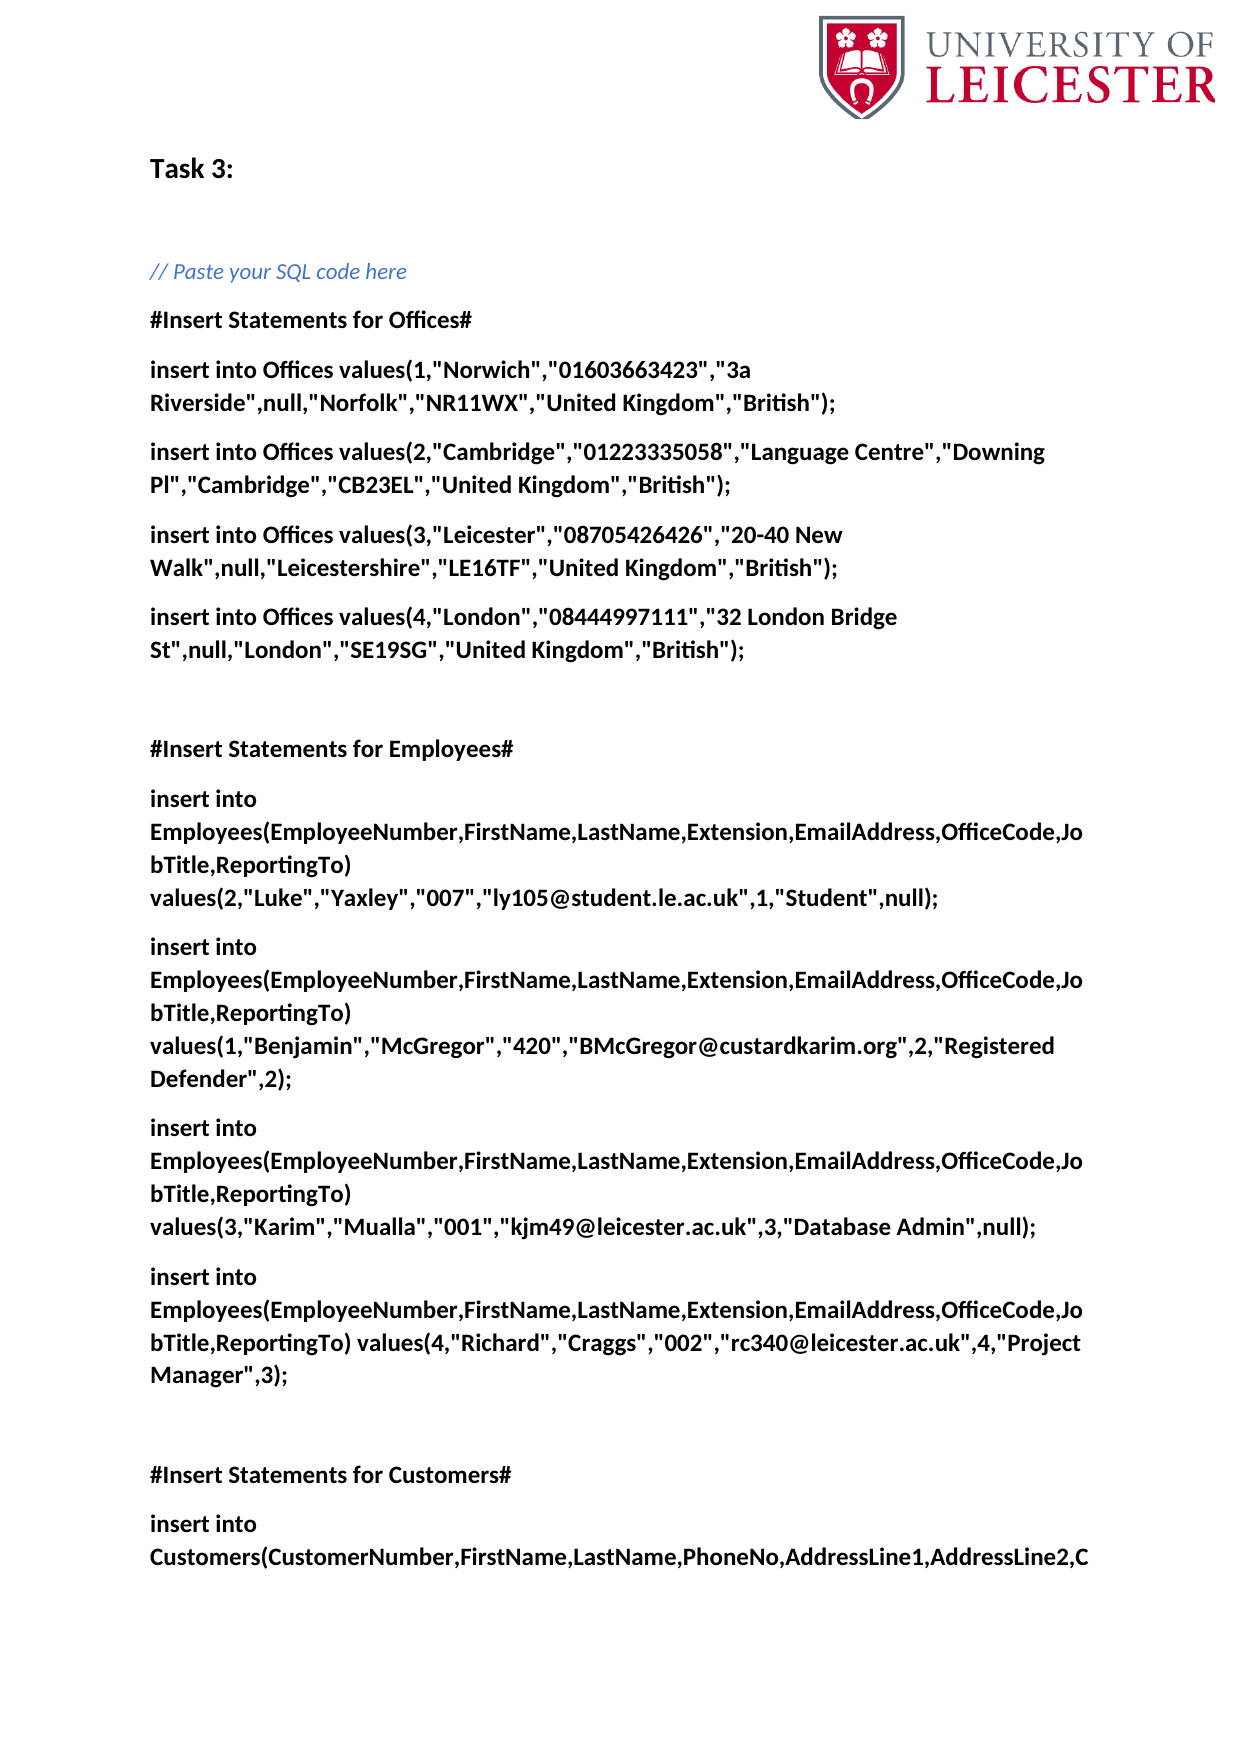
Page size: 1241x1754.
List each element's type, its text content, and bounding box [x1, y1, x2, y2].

text insert into Offices values(2,"Cambridge","01223335058","Language Centre","Downing Pl","Cambridge","CB23EL","United Kingdom","British"); [150, 436, 1090, 500]
picture [829, 15, 1220, 123]
text insert into Employees(EmployeeNumber,FirstName,LastName,Extension,EmailAddress,OfficeCode,JobTitle,ReportingTo) values(4,"Richard","Craggs","002","rc340@leicester.ac.uk",4,"Project Manager",3); [150, 1261, 1090, 1390]
text insert into Offices values(1,"Norwich","01603663423","3a Riverside",null,"Norfolk","NR11WX","United Kingdom","British"); [150, 354, 1090, 417]
text #Insert Statements for Customers# [150, 1459, 1090, 1489]
text Task 3: [150, 150, 1090, 186]
text #Insert Statements for Employees# [150, 733, 1090, 764]
text insert into Employees(EmployeeNumber,FirstName,LastName,Extension,EmailAddress,OfficeCode,JobTitle,ReportingTo) values(1,"Benjamin","McGregor","420","BMcGregor@custardkarim.org",2,"Registered Defender",2); [150, 931, 1090, 1093]
text insert into Offices values(3,"Leicester","08705426426","20-40 New Walk",null,"Leicestershire","LE16TF","United Kingdom","British"); [150, 519, 1090, 582]
text // Paste your SQL code here [150, 257, 1090, 285]
text insert into Employees(EmployeeNumber,FirstName,LastName,Extension,EmailAddress,OfficeCode,JobTitle,ReportingTo) values(2,"Luke","Yaxley","007","ly105@student.le.ac.uk",1,"Student",null); [150, 783, 1090, 912]
text insert into Offices values(4,"London","08444997111","32 London Bridge St",null,"London","SE19SG","United Kingdom","British"); [150, 601, 1090, 665]
text insert into Customers(CustomerNumber,FirstName,LastName,PhoneNo,AddressLine1,AddressLine2,C [150, 1508, 1090, 1572]
text insert into Employees(EmployeeNumber,FirstName,LastName,Extension,EmailAddress,OfficeCode,JobTitle,ReportingTo) values(3,"Karim","Mualla","001","kjm49@leicester.ac.uk",3,"Database Admin",null); [150, 1113, 1090, 1242]
text #Insert Statements for Offices# [150, 304, 1090, 335]
